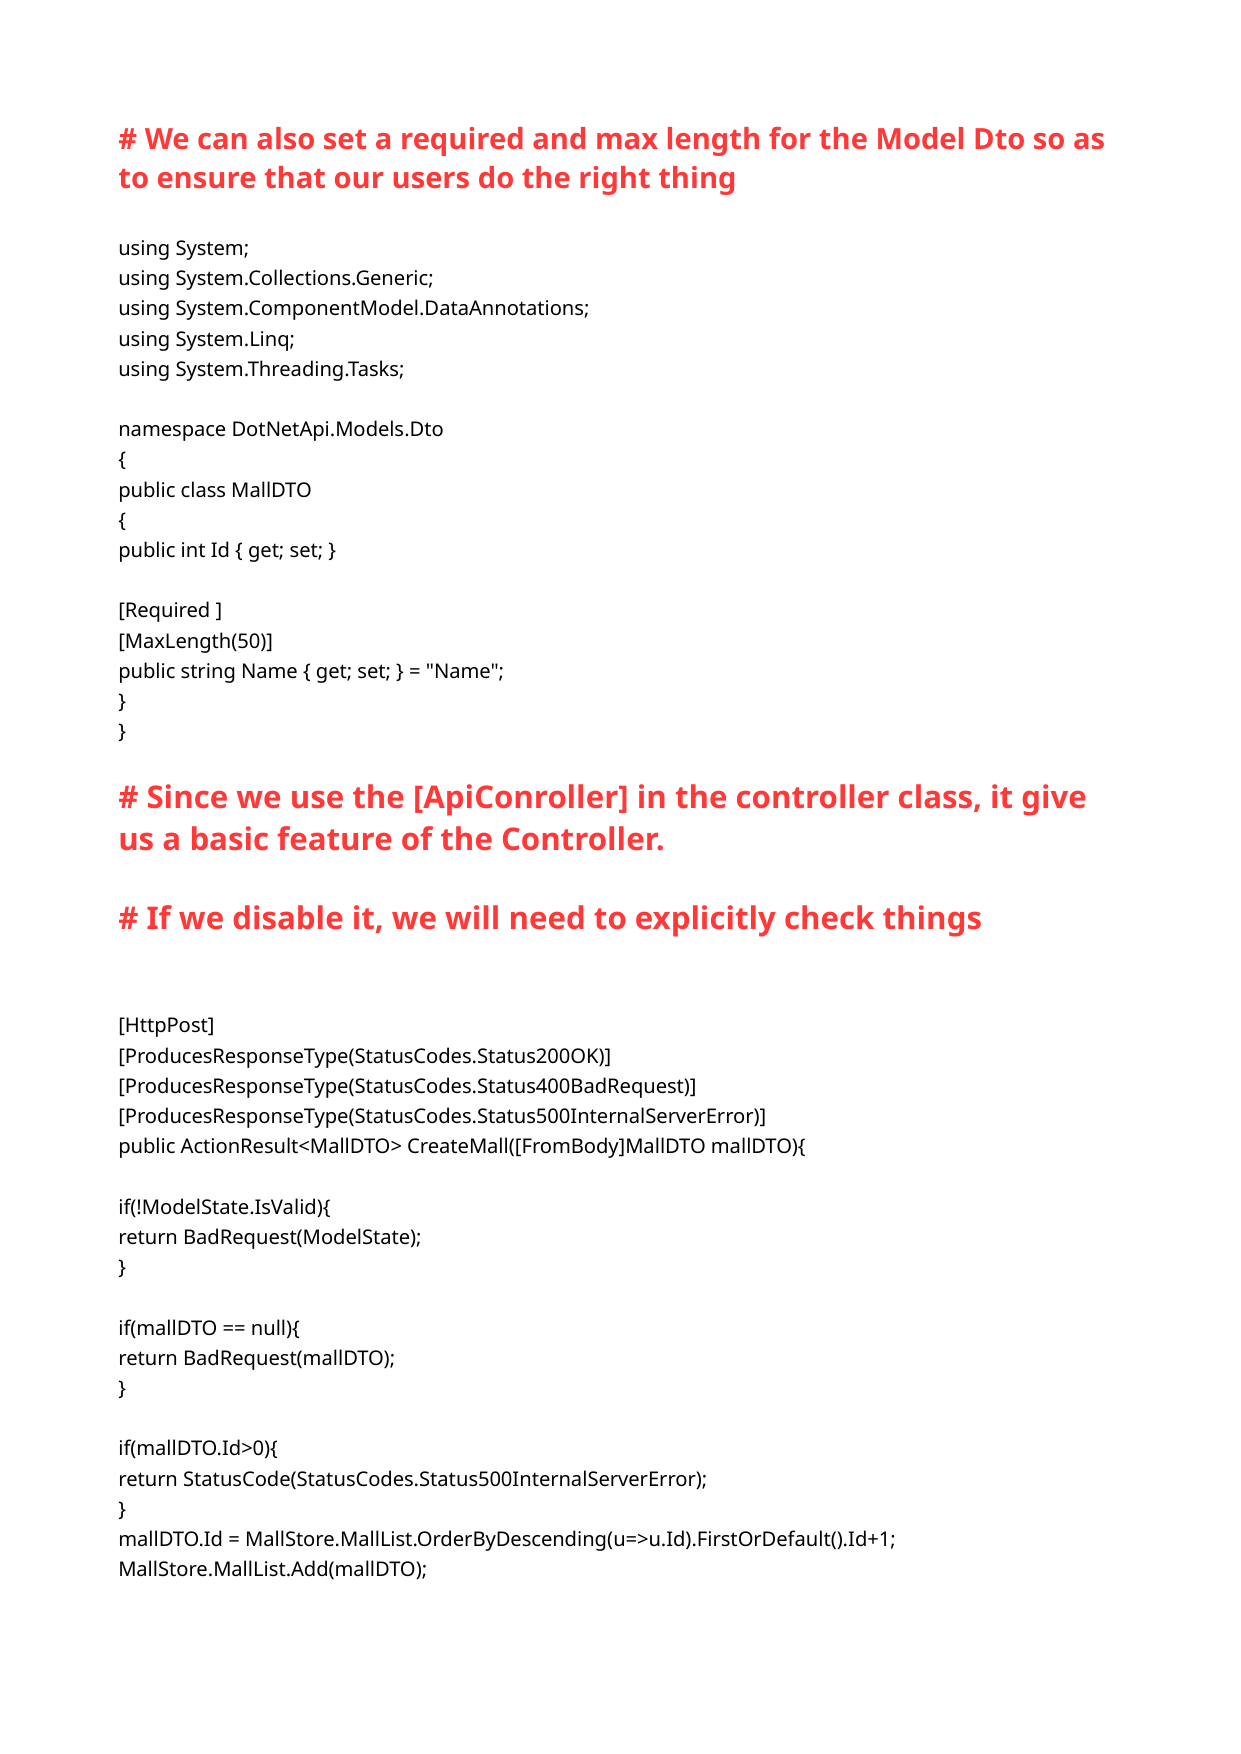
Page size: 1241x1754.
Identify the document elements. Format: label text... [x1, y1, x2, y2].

text } [118, 714, 1122, 744]
text public string Name { get; set; } = "Name"; [118, 654, 1122, 684]
text [Required ] [118, 593, 1122, 624]
text MallStore.MallList.Add(mallDTO); [118, 1552, 1122, 1582]
text namespace DotNetApi.Models.Dto [118, 412, 1122, 442]
text } [118, 684, 1122, 714]
text if(mallDTO == null){ [118, 1311, 1122, 1341]
text [MaxLength(50)] [118, 624, 1122, 654]
text return StatusCode(StatusCodes.Status500InternalServerError); [118, 1462, 1122, 1492]
text [ProducesResponseType(StatusCodes.Status500InternalServerError)] [118, 1099, 1122, 1129]
text [ProducesResponseType(StatusCodes.Status200OK)] [118, 1039, 1122, 1069]
text using System.Collections.Generic; [118, 261, 1122, 291]
text using System.Threading.Tasks; [118, 352, 1122, 382]
text { [118, 442, 1122, 473]
text mallDTO.Id = MallStore.MallList.OrderByDescending(u=>u.Id).FirstOrDefault().Id+1; [118, 1522, 1122, 1552]
text public class MallDTO [118, 473, 1122, 503]
text if(!ModelState.IsValid){ [118, 1190, 1122, 1220]
text } [118, 1250, 1122, 1280]
text return BadRequest(mallDTO); [118, 1341, 1122, 1371]
text # We can also set a required and max length for the Model Dto so as to ensure that our users do the right thing [118, 118, 1122, 197]
text using System.Linq; [118, 322, 1122, 352]
text # If we disable it, we will need to explicitly check things [118, 896, 1122, 938]
text [HttpPost] [118, 1008, 1122, 1039]
text return BadRequest(ModelState); [118, 1220, 1122, 1250]
text } [118, 1492, 1122, 1522]
text if(mallDTO.Id>0){ [118, 1431, 1122, 1462]
text { [118, 503, 1122, 533]
text public int Id { get; set; } [118, 533, 1122, 563]
text public ActionResult<MallDTO> CreateMall([FromBody]MallDTO mallDTO){ [118, 1129, 1122, 1159]
text } [118, 1371, 1122, 1401]
text using System; [118, 231, 1122, 261]
text using System.ComponentModel.DataAnnotations; [118, 291, 1122, 322]
text [ProducesResponseType(StatusCodes.Status400BadRequest)] [118, 1069, 1122, 1099]
text # Since we use the [ApiConroller] in the controller class, it give us a basic feature of the Controller. [118, 775, 1122, 860]
